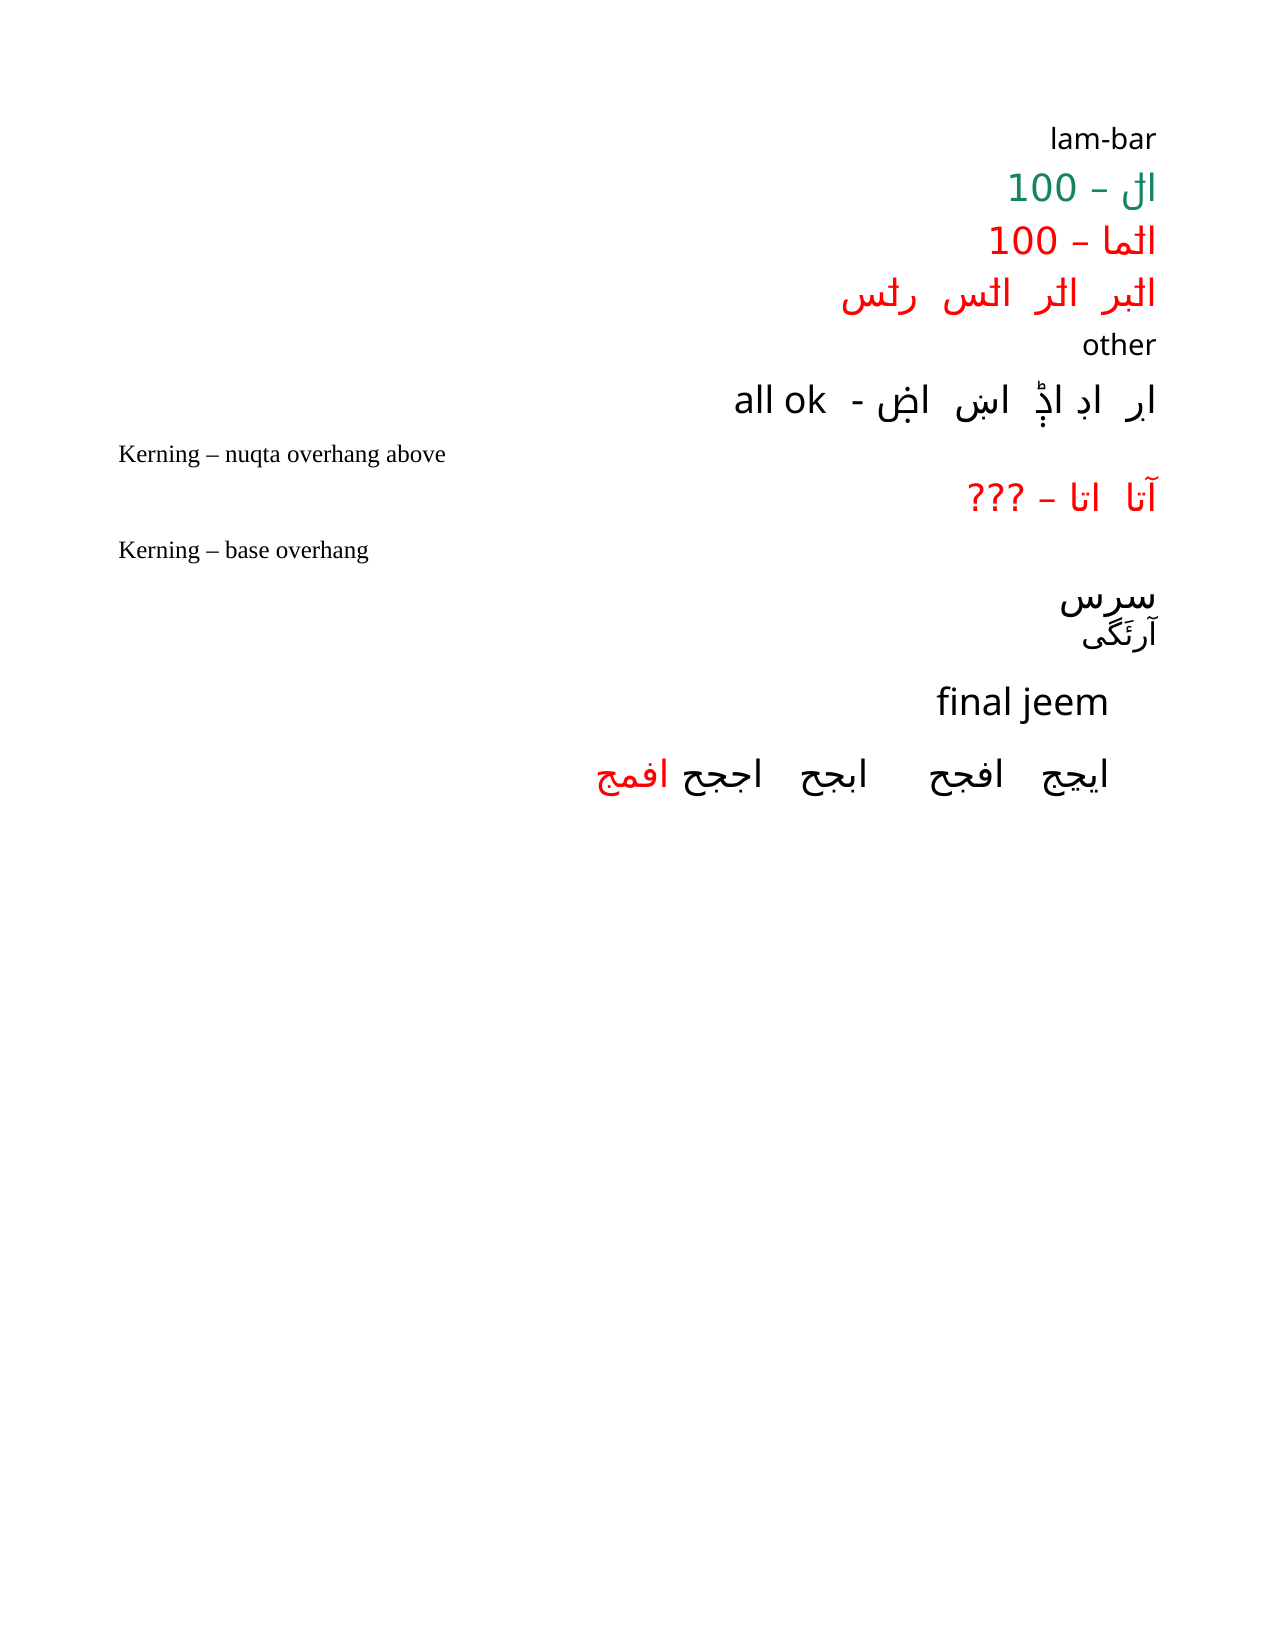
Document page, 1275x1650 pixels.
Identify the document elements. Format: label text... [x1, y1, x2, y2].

text final jeem [118, 676, 1157, 727]
text ایڃج افجح ابجح اججح افمج [118, 752, 1157, 796]
text سرس [118, 573, 1157, 617]
text lam-bar [118, 118, 1157, 158]
text other [118, 324, 1157, 364]
text آرئَگی [118, 617, 1157, 658]
text آتا اتا – ??? [118, 477, 1157, 521]
text اݪ – 100 [118, 167, 1157, 210]
text اݪبر اݪر اݪس رݪس [118, 272, 1157, 316]
text Kerning – nuqta overhang above [118, 439, 1157, 468]
text اڔ اڊ اݙ اښ اۻ - all ok [118, 373, 1157, 424]
text Kerning – base overhang [118, 536, 1157, 564]
text اݪما – 100 [118, 219, 1157, 263]
